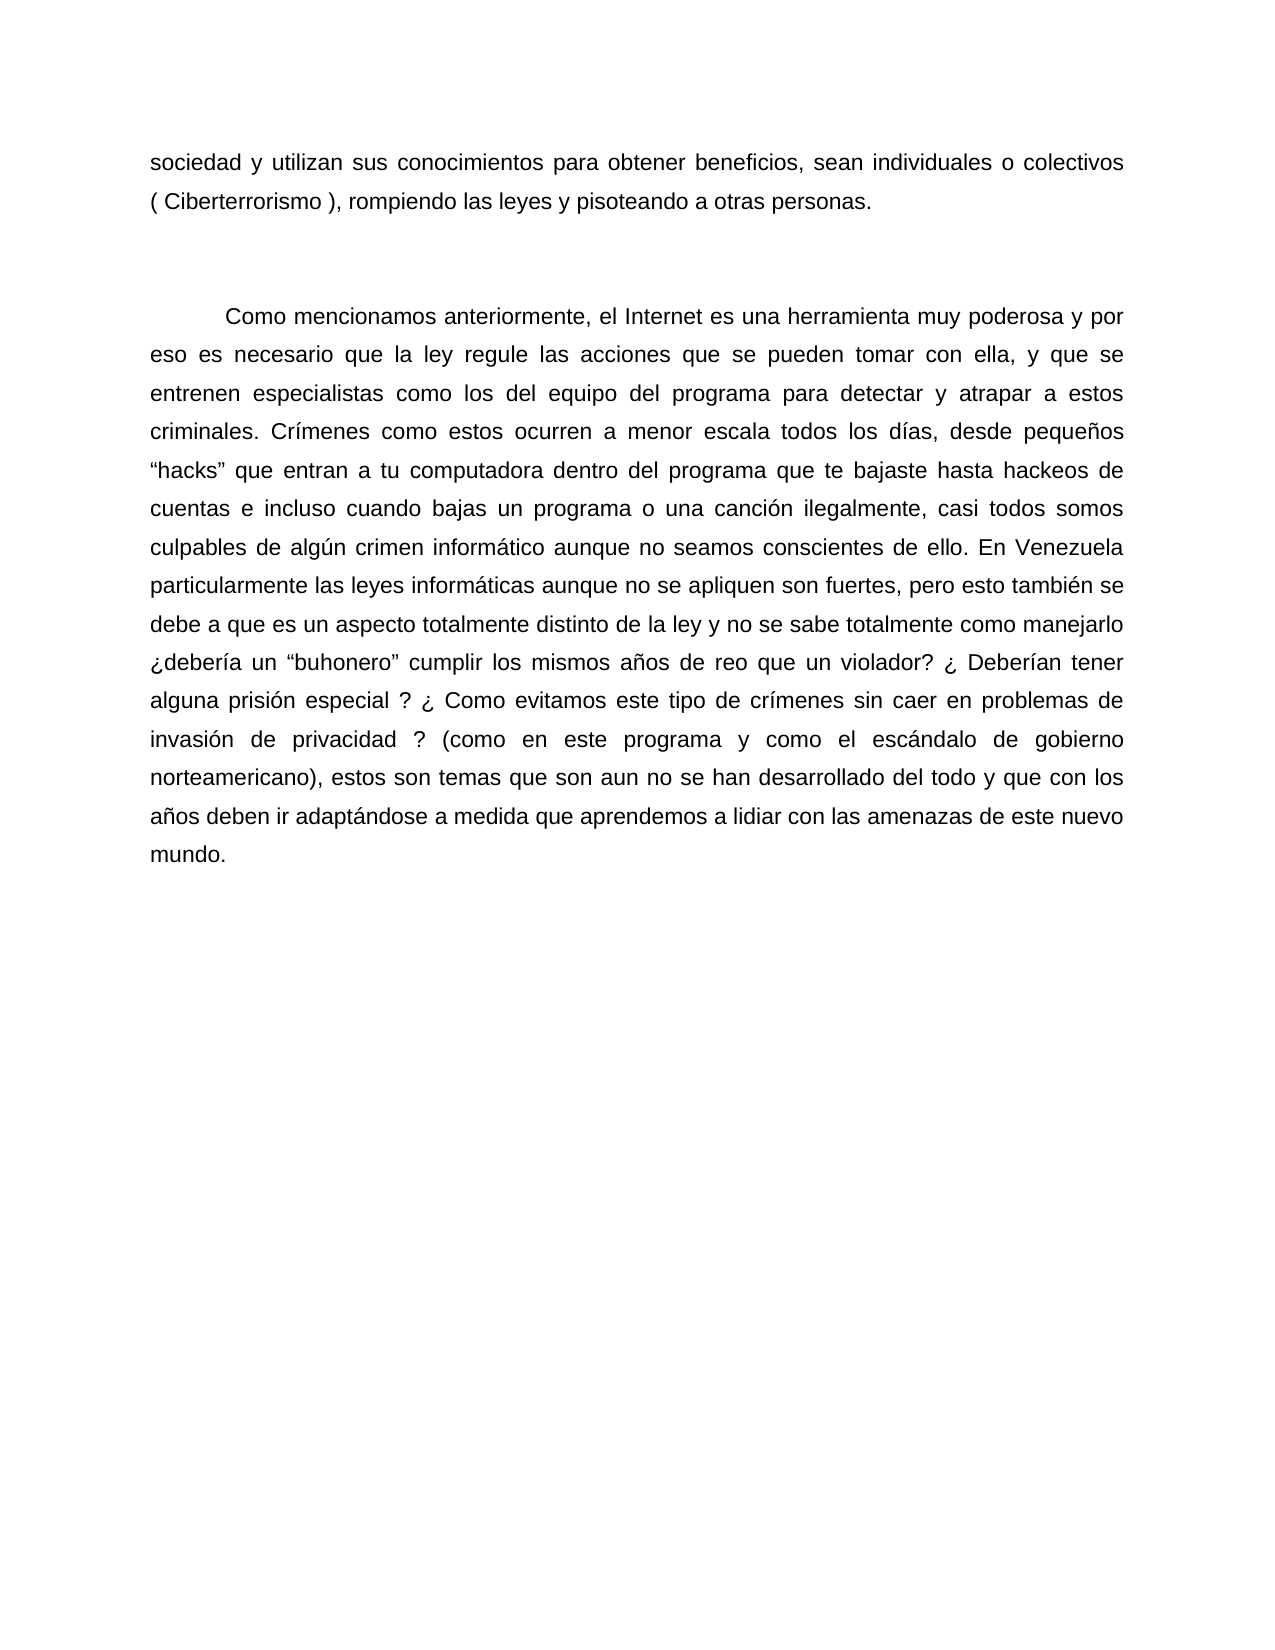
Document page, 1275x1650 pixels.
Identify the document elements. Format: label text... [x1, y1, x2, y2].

text sociedad y utilizan sus conocimientos para obtener beneficios, sean individuales o colectivos ( Ciberterrorismo ), rompiendo las leyes y pisoteando a otras personas. [150, 150, 1125, 214]
text Como mencionamos anteriormente, el Internet es una herramienta muy poderosa y por eso es necesario que la ley regule las acciones que se pueden tomar con ella, y que se entrenen especialistas como los del equipo del programa para detectar y atrapar a estos criminales. Crímenes como estos ocurren a menor escala todos los días, desde pequeños “hacks” que entran a tu computadora dentro del programa que te bajaste hasta hackeos de cuentas e incluso cuando bajas un programa o una canción ilegalmente, casi todos somos culpables de algún crimen informático aunque no seamos conscientes de ello. En Venezuela particularmente las leyes informáticas aunque no se apliquen son fuertes, pero esto también se debe a que es un aspecto totalmente distinto de la ley y no se sabe totalmente como manejarlo ¿debería un “buhonero” cumplir los mismos años de reo que un violador? ¿ Deberían tener alguna prisión especial ? ¿ Como evitamos este tipo de crímenes sin caer en problemas de invasión de privacidad ? (como en este programa y como el escándalo de gobierno norteamericano), estos son temas que son aun no se han desarrollado del todo y que con los años deben ir adaptándose a medida que aprendemos a lidiar con las amenazas de este nuevo mundo. [150, 304, 1125, 867]
